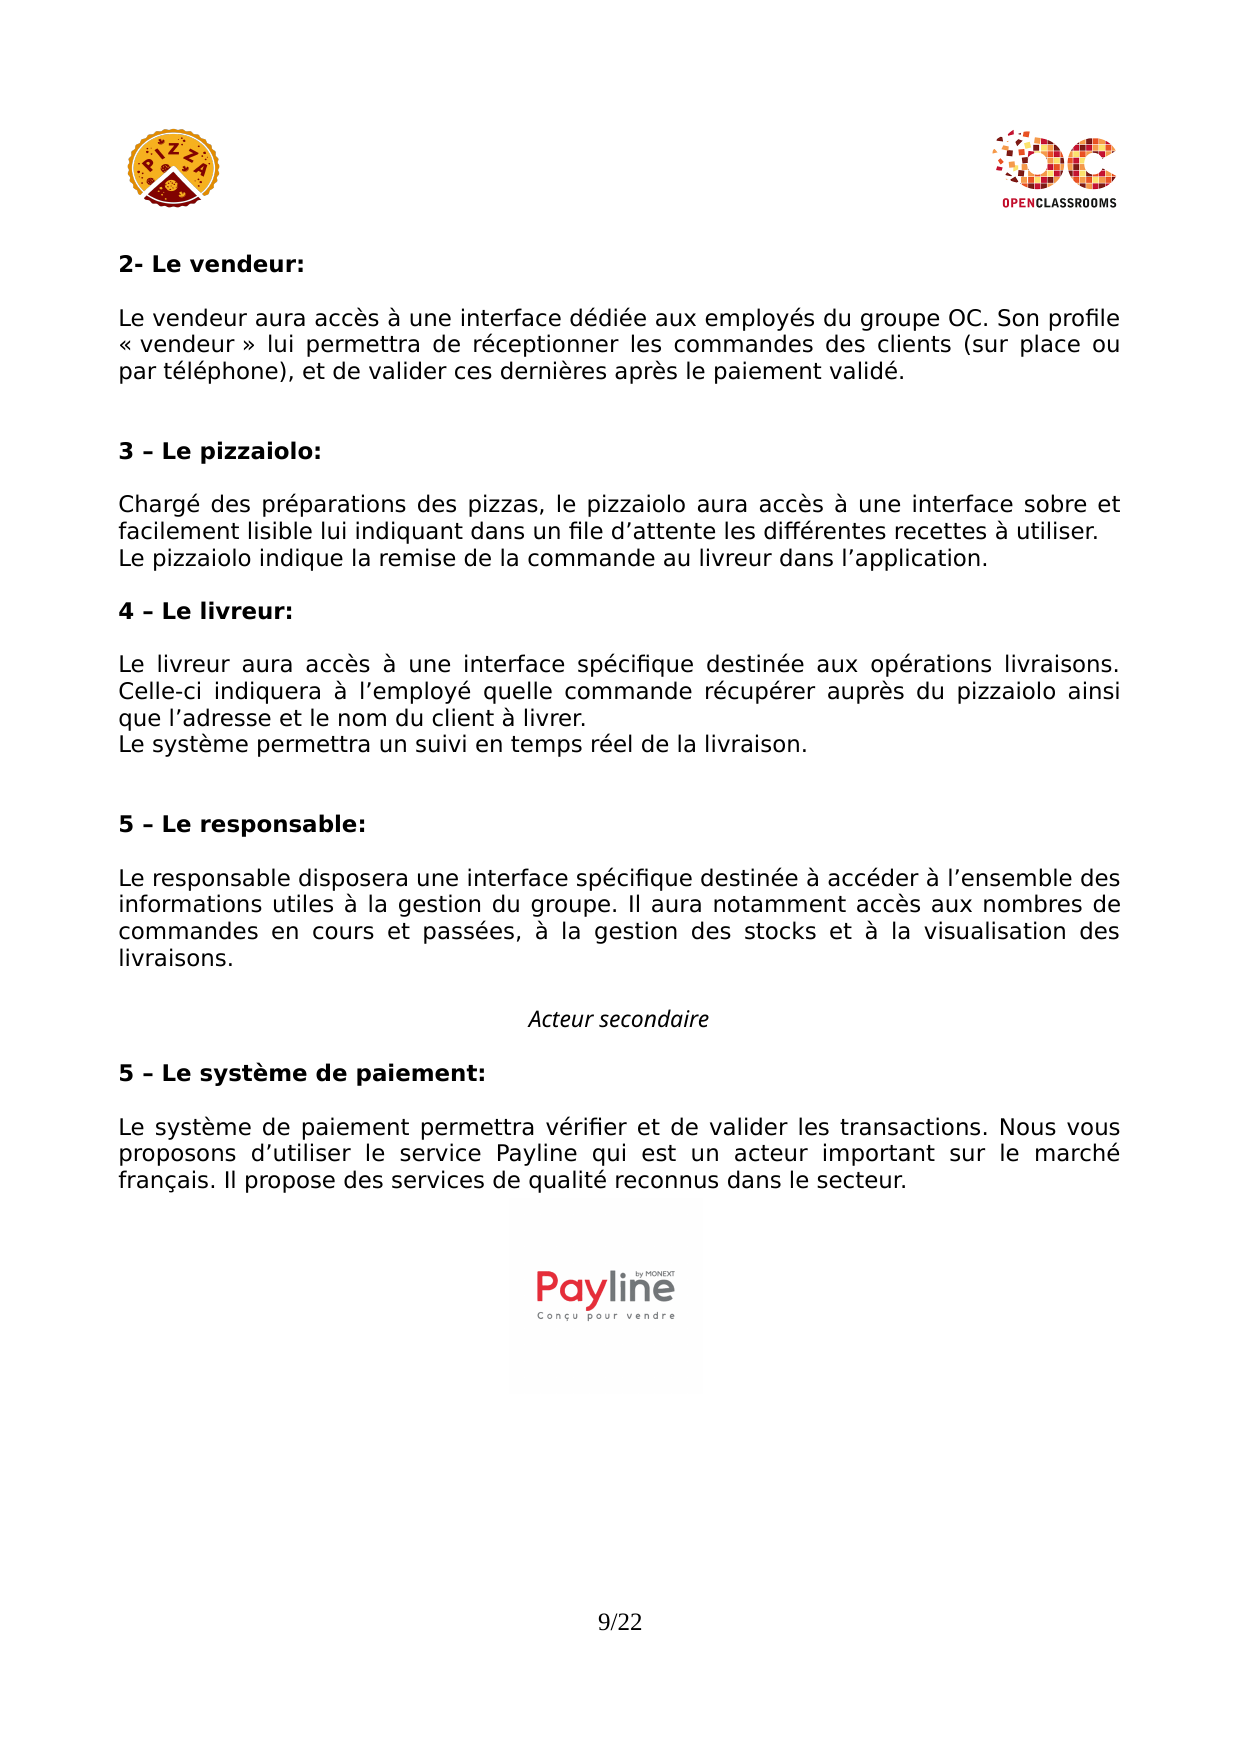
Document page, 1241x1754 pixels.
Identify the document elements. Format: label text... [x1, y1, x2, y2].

picture [987, 121, 1121, 216]
text Le système permettra un suivi en temps réel de la livraison. [118, 731, 1122, 758]
text 4 – Le livreur: [118, 598, 1122, 625]
picture [508, 1198, 704, 1394]
text Le système de paiement permettra vérifier et de valider les transactions. Nous vous proposons d’utiliser le service Payline qui est un acteur important sur le marché français. Il propose des services de qualité reconnus dans le secteur. [118, 1114, 1122, 1194]
text Le vendeur aura accès à une interface dédiée aux employés du groupe OC. Son profile « vendeur » lui permettra de réceptionner les commandes des clients (sur place ou par téléphone), et de valider ces dernières après le paiement validé. [118, 305, 1122, 385]
text 5 – Le responsable: [118, 811, 1122, 838]
text Chargé des préparations des pizzas, le pizzaiolo aura accès à une interface sobre et facilement lisible lui indiquant dans un file d’attente les différentes recettes à utiliser. [118, 491, 1122, 545]
text Le livreur aura accès à une interface spécifique destinée aux opérations livraisons. Celle-ci indiquera à l’employé quelle commande récupérer auprès du pizzaiolo ainsi que l’adresse et le nom du client à livrer. [118, 651, 1122, 731]
text Le pizzaiolo indique la remise de la commande au livreur dans l’application. [118, 545, 1122, 571]
text Le responsable disposera une interface spécifique destinée à accéder à l’ensemble des informations utiles à la gestion du groupe. Il aura notamment accès aux nombres de commandes en cours et passées, à la gestion des stocks et à la visualisation des livraisons. [118, 865, 1122, 971]
text 2- Le vendeur: [118, 251, 1122, 278]
text 3 – Le pizzaiolo: [118, 438, 1122, 465]
text Acteur secondaire [118, 1003, 1122, 1034]
picture [118, 121, 229, 216]
text 5 – Le système de paiement: [118, 1061, 1122, 1087]
